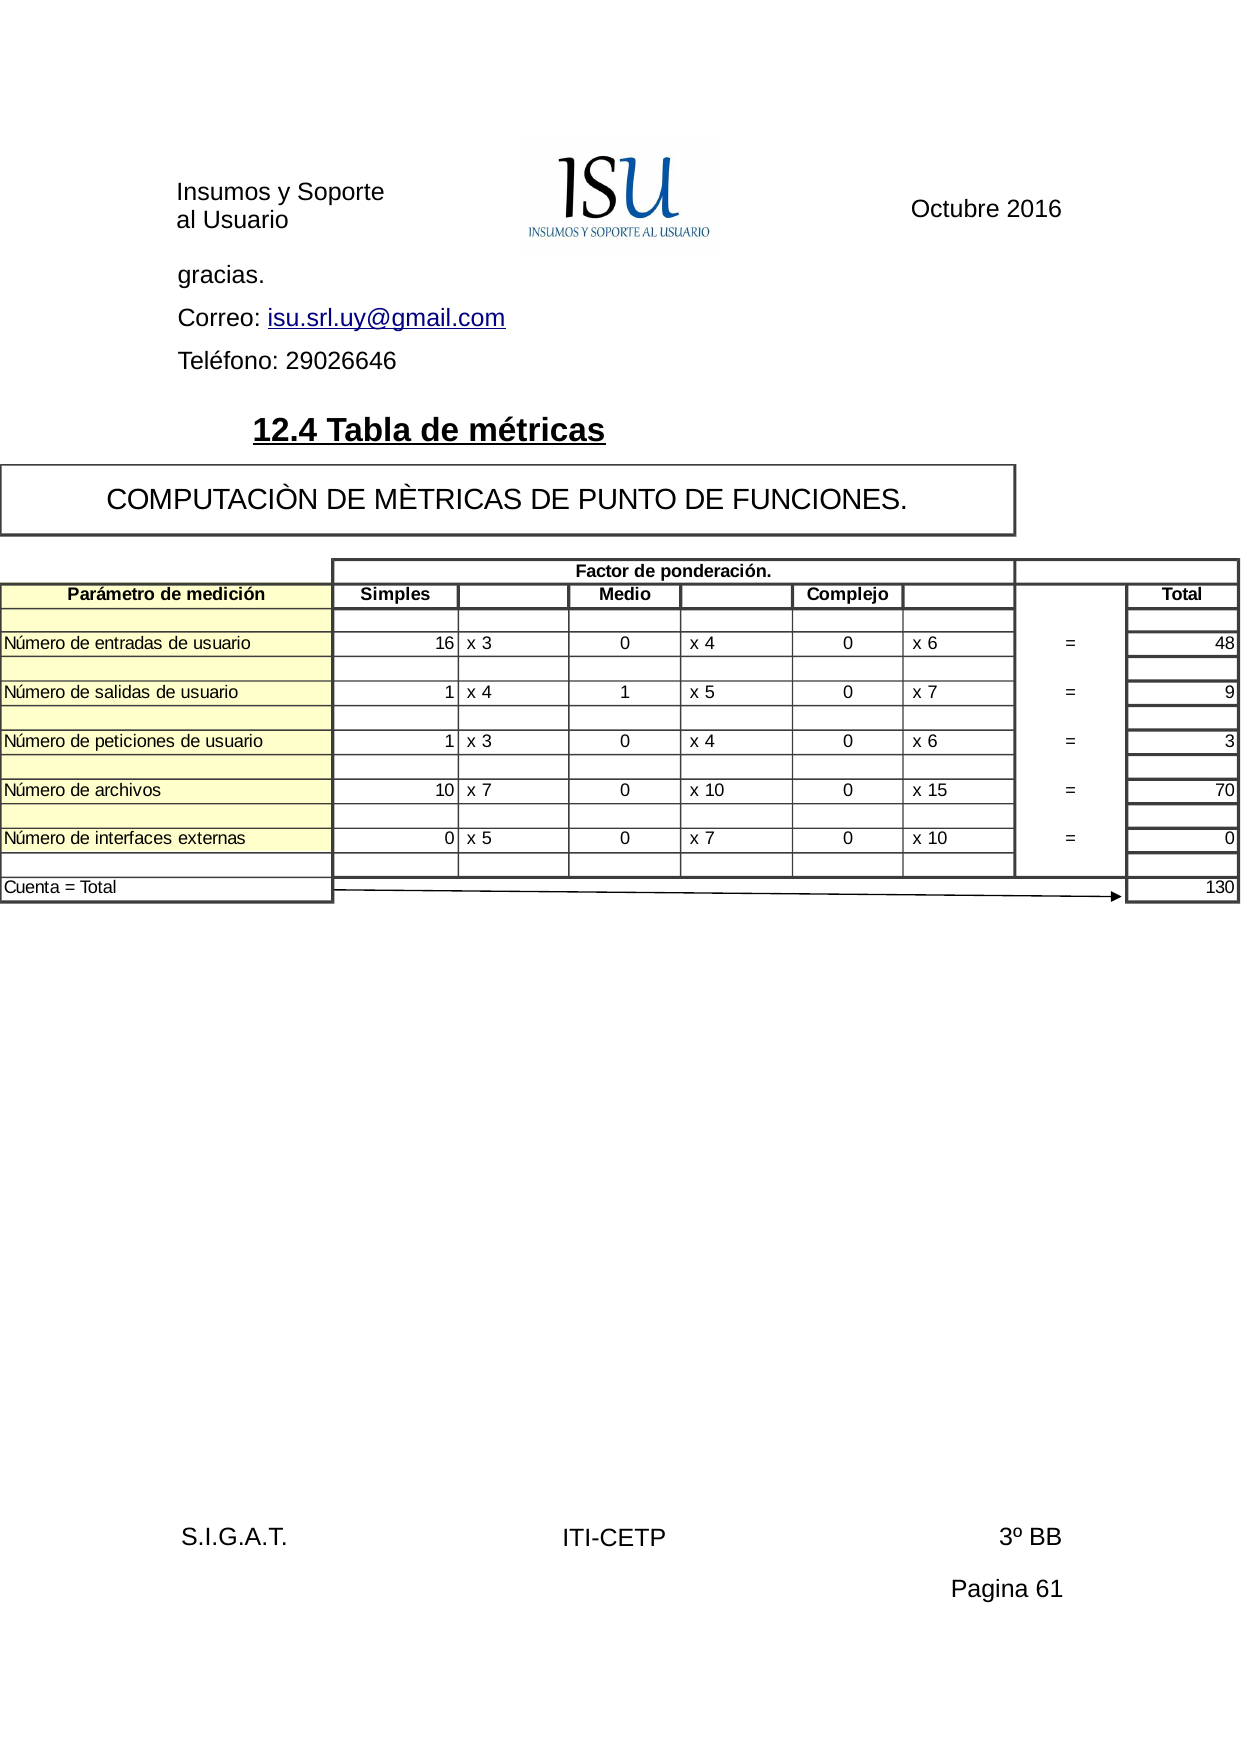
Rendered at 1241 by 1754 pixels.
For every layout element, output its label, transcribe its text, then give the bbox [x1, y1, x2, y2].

text Teléfono: 29026646 [177, 346, 1063, 375]
text gracias. [177, 260, 1063, 288]
picture [517, 138, 723, 252]
text 12.4 Tabla de métricas [252, 410, 1063, 448]
text Correo: isu.srl.uy@gmail.com [177, 303, 1063, 332]
